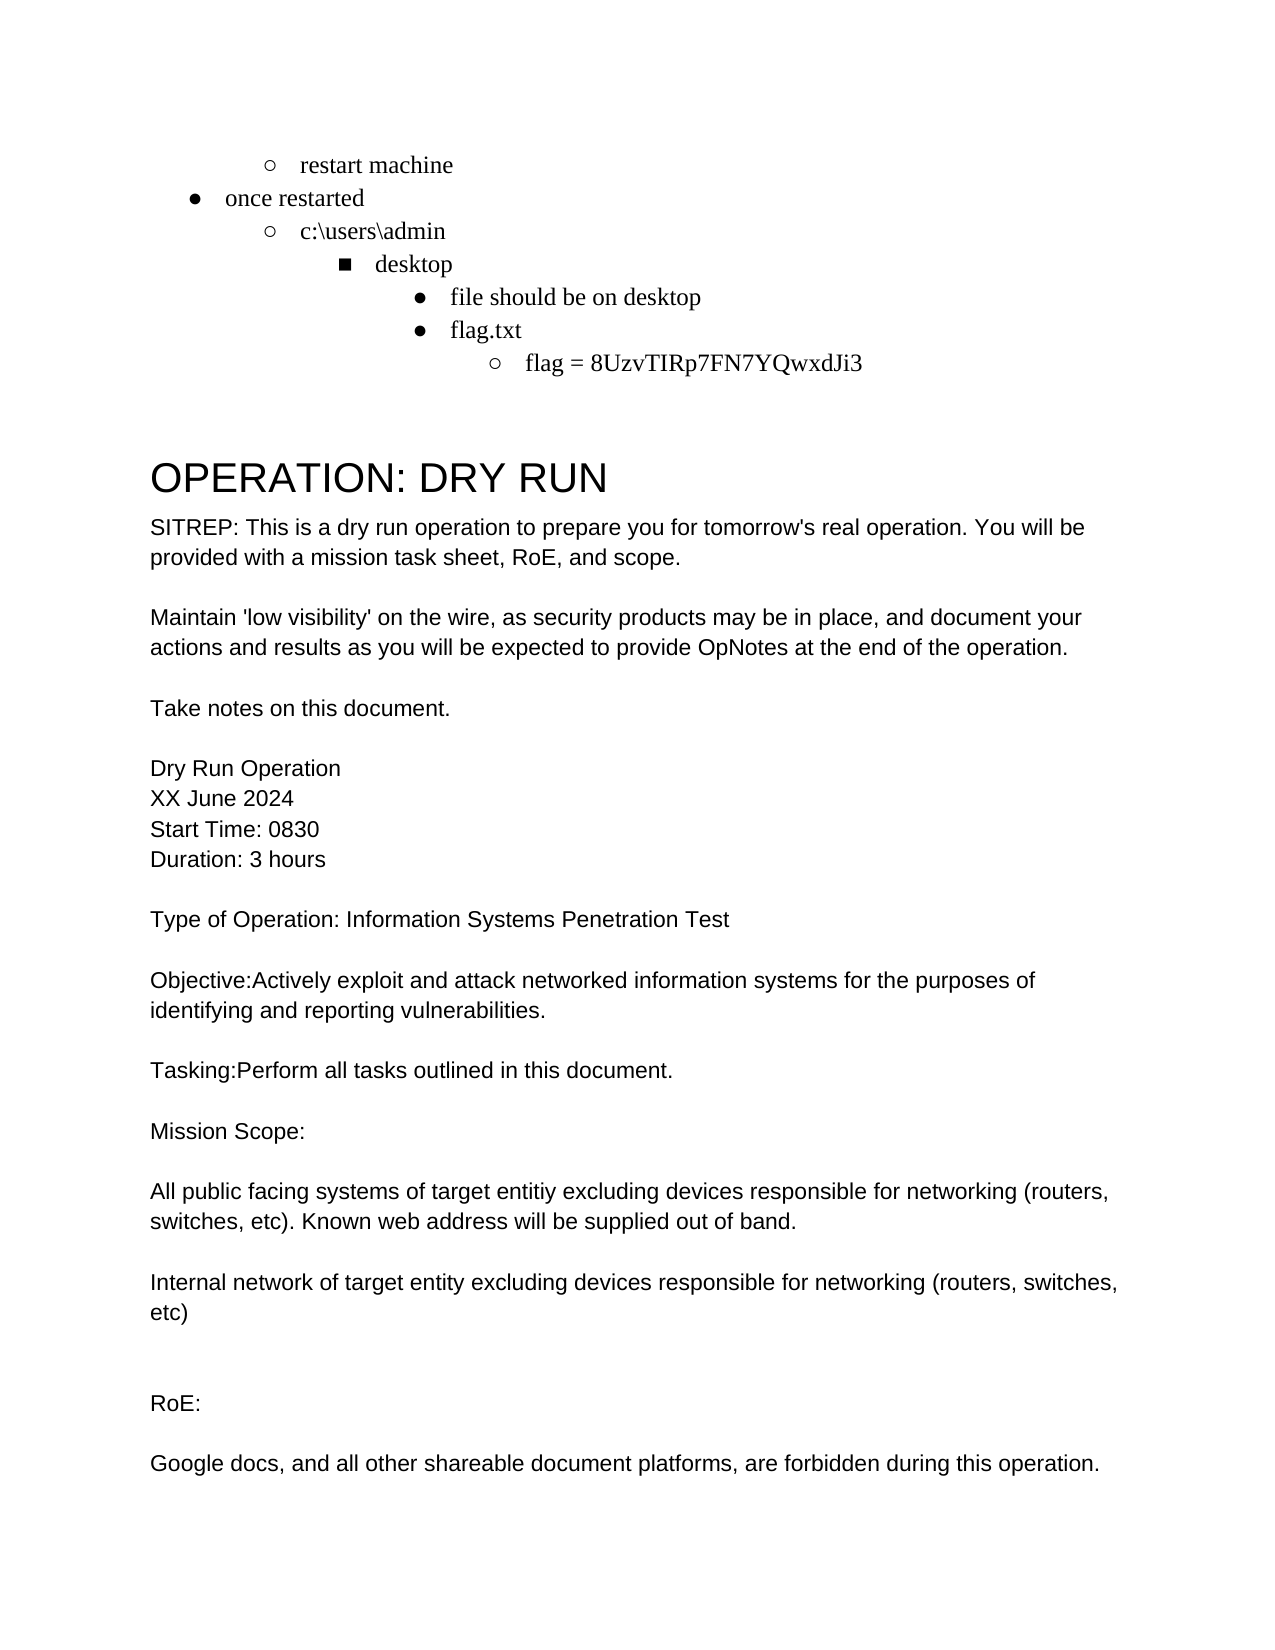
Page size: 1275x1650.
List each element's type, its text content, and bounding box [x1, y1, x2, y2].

text Dry Run Operation [150, 755, 1125, 781]
text Duration: 3 hours [150, 846, 1125, 872]
list flag = 8UzvTIRp7FN7YQwxdJi3 [487, 348, 1125, 377]
text XX June 2024 [150, 785, 1125, 812]
text Internal network of target entity excluding devices responsible for networking (routers, switches, etc) [150, 1269, 1125, 1325]
text SITREP: This is a dry run operation to prepare you for tomorrow's real operation. You will be provided with a mission task sheet, RoE, and scope. [150, 513, 1125, 570]
list restart machine [262, 150, 1125, 179]
list file should be on desktop [412, 282, 1125, 311]
text RoE: [150, 1389, 1125, 1416]
list c:\users\admin [262, 216, 1125, 245]
list once restarted [187, 183, 1125, 212]
text Objective:Actively exploit and attack networked information systems for the purposes of identifying and reporting vulnerabilities. [150, 967, 1125, 1023]
text All public facing systems of target entitiy excluding devices responsible for networking (routers, switches, etc). Known web address will be supplied out of band. [150, 1178, 1125, 1234]
text Type of Operation: Information Systems Penetration Test [150, 906, 1125, 932]
text Google docs, and all other shareable document platforms, are forbidden during this operation. [150, 1450, 1125, 1476]
subtitle OPERATION: DRY RUN [150, 453, 1125, 501]
list desktop [337, 249, 1125, 278]
text Maintain 'low visibility' on the wire, as security products may be in place, and document your actions and results as you will be expected to provide OpNotes at the end of the operation. [150, 604, 1125, 661]
text Mission Scope: [150, 1118, 1125, 1144]
text Tasking:Perform all tasks outlined in this document. [150, 1057, 1125, 1083]
list flag.txt [412, 315, 1125, 344]
text Take notes on this document. [150, 695, 1125, 721]
text Start Time: 0830 [150, 816, 1125, 842]
